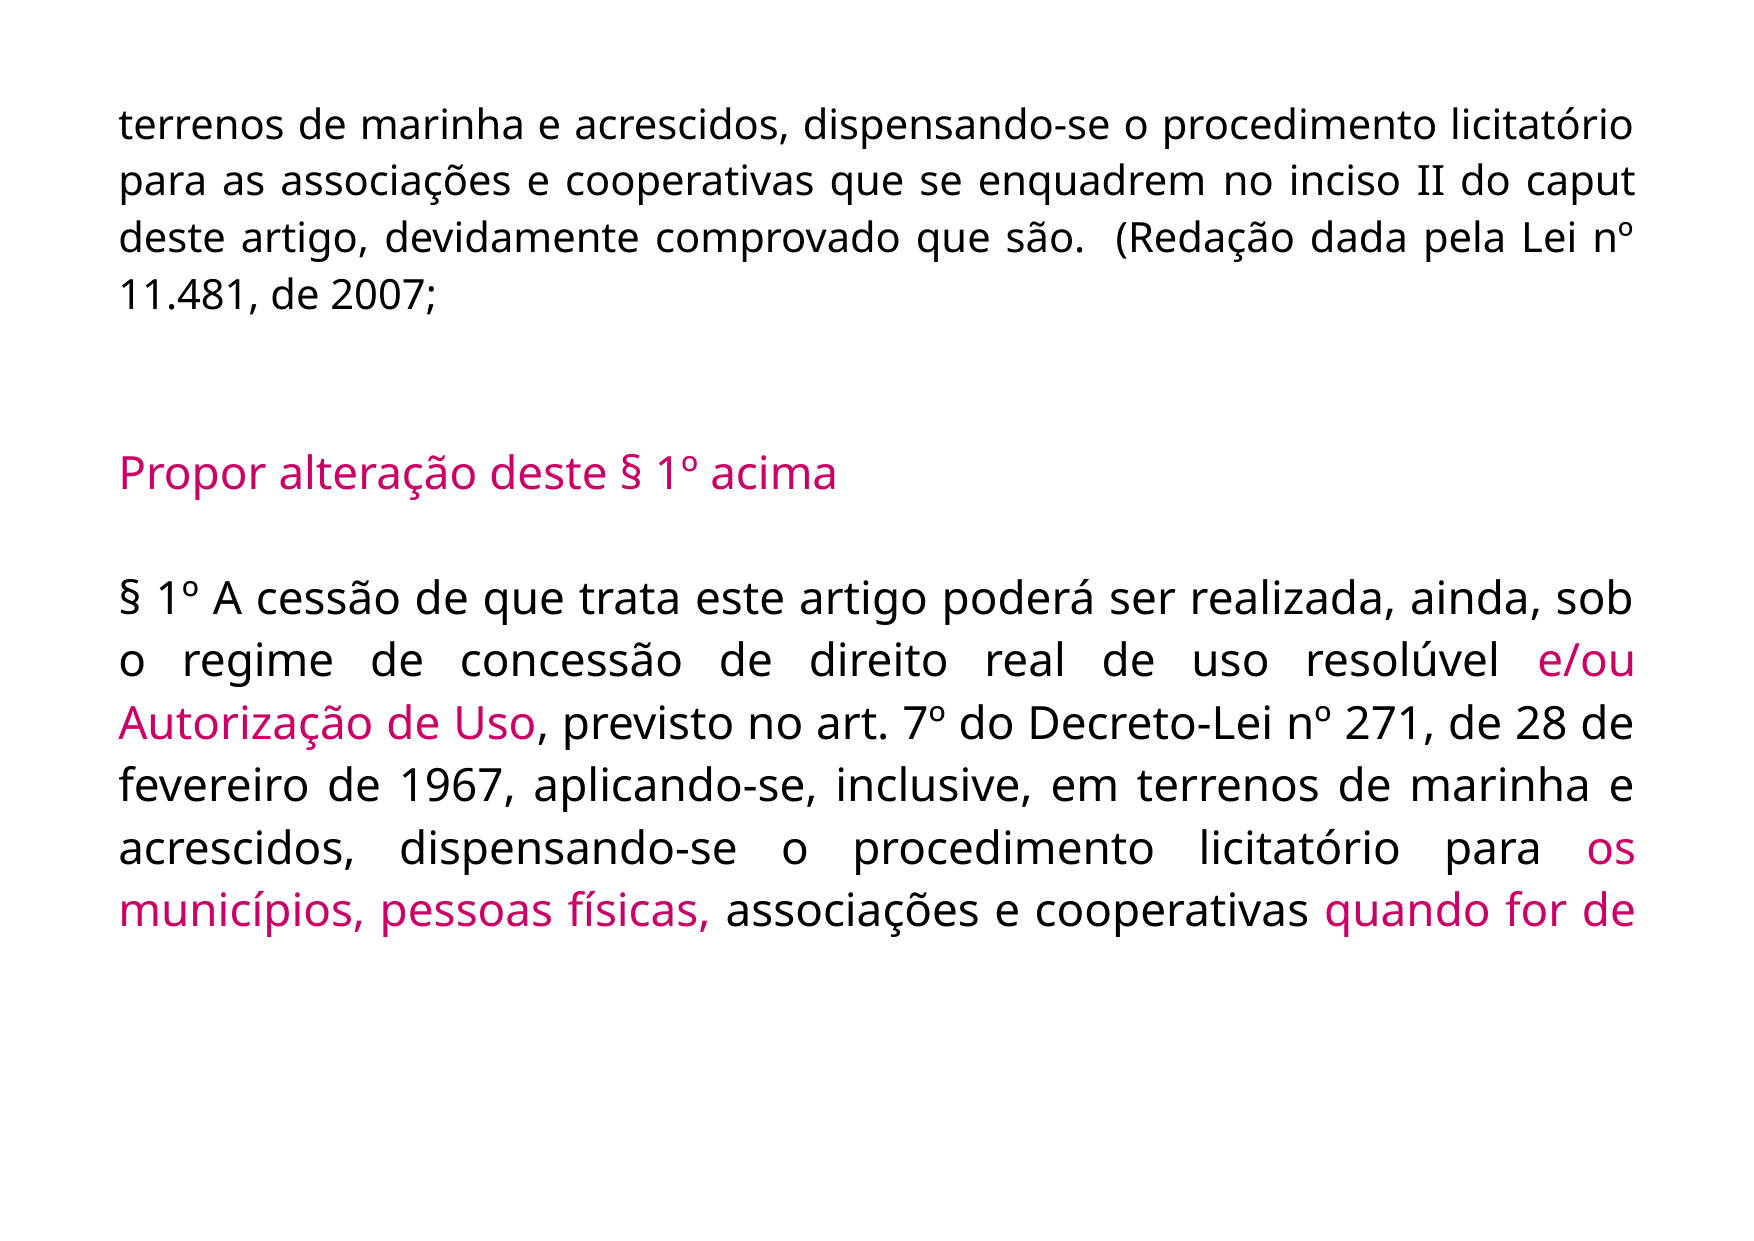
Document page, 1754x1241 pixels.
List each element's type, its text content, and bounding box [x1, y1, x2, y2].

text Propor alteração deste § 1º acima [118, 441, 1636, 503]
text § 1º A cessão de que trata este artigo poderá ser realizada, ainda, sob o regime de concessão de direito real de uso resolúvel e/ou Autorização de Uso, previsto no art. 7º do Decreto-Lei nº 271, de 28 de fevereiro de 1967, aplicando-se, inclusive, em terrenos de marinha e acrescidos, dispensando-se o procedimento licitatório para os municípios, pessoas físicas, associações e cooperativas quando for de [118, 566, 1636, 940]
text terrenos de marinha e acrescidos, dispensando-se o procedimento licitatório para as associações e cooperativas que se enquadrem no inciso II do caput deste artigo, devidamente comprovado que são. (Redação dada pela Lei nº 11.481, de 2007; [118, 94, 1636, 322]
